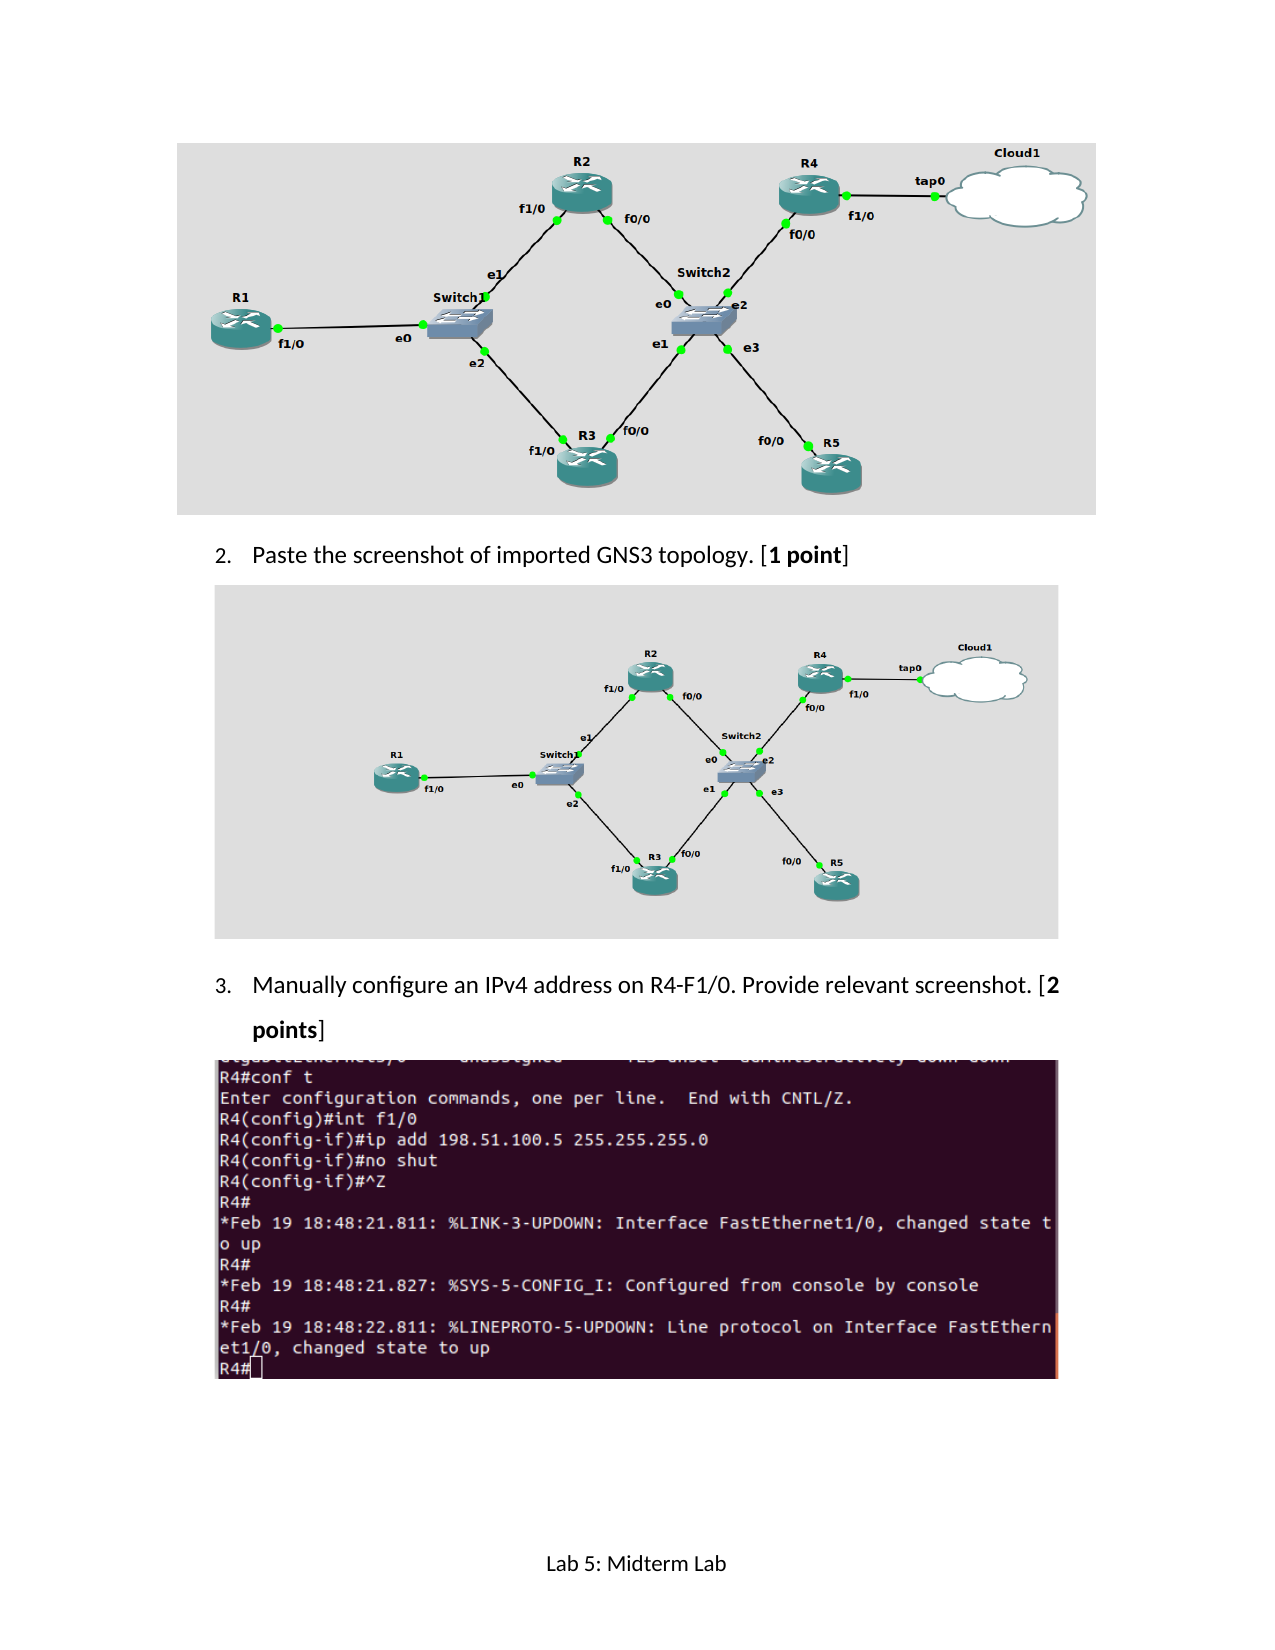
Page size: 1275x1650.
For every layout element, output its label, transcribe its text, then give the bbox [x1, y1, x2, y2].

picture [214, 585, 1059, 939]
list Paste the screenshot of imported GNS3 topology. [1 point] [214, 540, 1096, 570]
list Manually configure an IPv4 address on R4-F1/0. Provide relevant screenshot. [2 points] [214, 631, 1096, 1045]
picture [177, 143, 1096, 515]
picture [214, 1060, 1059, 1379]
